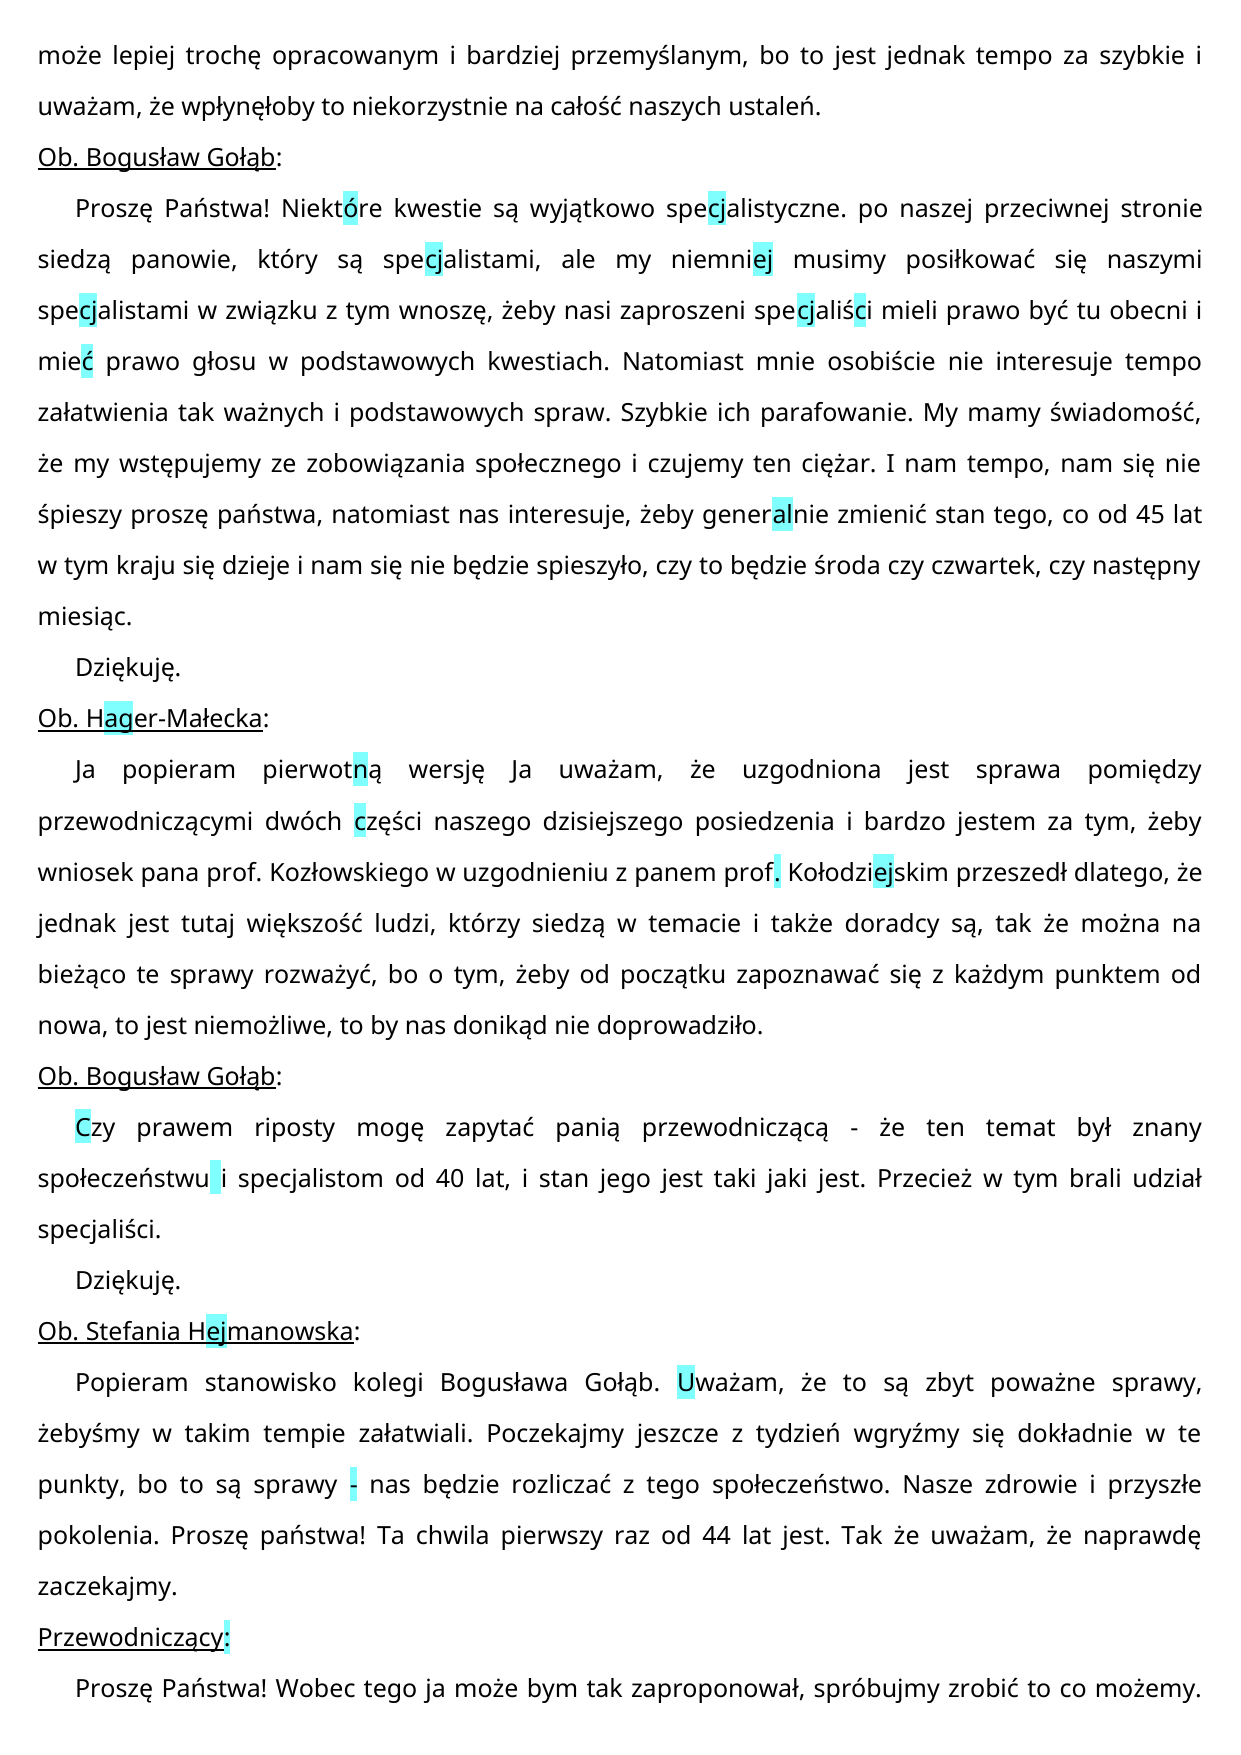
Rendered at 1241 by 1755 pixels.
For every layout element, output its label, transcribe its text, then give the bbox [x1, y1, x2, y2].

text Ob. Hager-Małecka: [37, 701, 1203, 735]
text Dziękuję. [37, 1262, 1203, 1297]
text Dziękuję. [37, 650, 1203, 684]
text Ob. Stefania Hejmanowska: [37, 1313, 1203, 1348]
text Ob. Bogusław Gołąb: [37, 1058, 1203, 1092]
text może lepiej trochę opracowanym i bardziej przemyślanym, bo to jest jednak tempo za szybkie i uważam, że wpłynęłoby to niekorzystnie na całość naszych ustaleń. [37, 37, 1203, 123]
text Popieram stanowisko kolegi Bogusława Gołąb. Uważam, że to są zbyt poważne sprawy, żebyśmy w takim tempie załatwiali. Poczekajmy jeszcze z tydzień wgryźmy się dokładnie w te punkty, bo to są sprawy - nas będzie rozliczać z tego społeczeństwo. Nasze zdrowie i przyszłe pokolenia. Proszę państwa! Ta chwila pierwszy raz od 44 lat jest. Tak że uważam, że naprawdę zaczekajmy. [37, 1364, 1203, 1603]
text Proszę Państwa! Niektóre kwestie są wyjątkowo specjalistyczne. po naszej przeciwnej stronie siedzą panowie, który są specjalistami, ale my niemniej musimy posiłkować się naszymi specjalistami w związku z tym wnoszę, żeby nasi zaproszeni specjaliści mieli prawo być tu obecni i mieć prawo głosu w podstawowych kwestiach. Natomiast mnie osobiście nie interesuje tempo załatwienia tak ważnych i podstawowych spraw. Szybkie ich parafowanie. My mamy świadomość, że my wstępujemy ze zobowiązania społecznego i czujemy ten ciężar. I nam tempo, nam się nie śpieszy proszę państwa, natomiast nas interesuje, żeby generalnie zmienić stan tego, co od 45 lat w tym kraju się dzieje i nam się nie będzie spieszyło, czy to będzie środa czy czwartek, czy następny miesiąc. [37, 191, 1203, 633]
text Ob. Bogusław Gołąb: [37, 139, 1203, 174]
text Przewodniczący: [37, 1620, 1203, 1654]
text Ja popieram pierwotną wersję Ja uważam, że uzgodniona jest sprawa pomiędzy przewodniczącymi dwóch części naszego dzisiejszego posiedzenia i bardzo jestem za tym, żeby wniosek pana prof. Kozłowskiego w uzgodnieniu z panem prof. Kołodziejskim przeszedł dlatego, że jednak jest tutaj większość ludzi, którzy siedzą w temacie i także doradcy są, tak że można na bieżąco te sprawy rozważyć, bo o tym, żeby od początku zapoznawać się z każdym punktem od nowa, to jest niemożliwe, to by nas donikąd nie doprowadziło. [37, 752, 1203, 1041]
text Czy prawem riposty mogę zapytać panią przewodniczącą - że ten temat był znany społeczeństwu i specjalistom od 40 lat, i stan jego jest taki jaki jest. Przecież w tym brali udział specjaliści. [37, 1109, 1203, 1246]
text Proszę Państwa! Wobec tego ja może bym tak zaproponował, spróbujmy zrobić to co możemy. [37, 1671, 1203, 1705]
